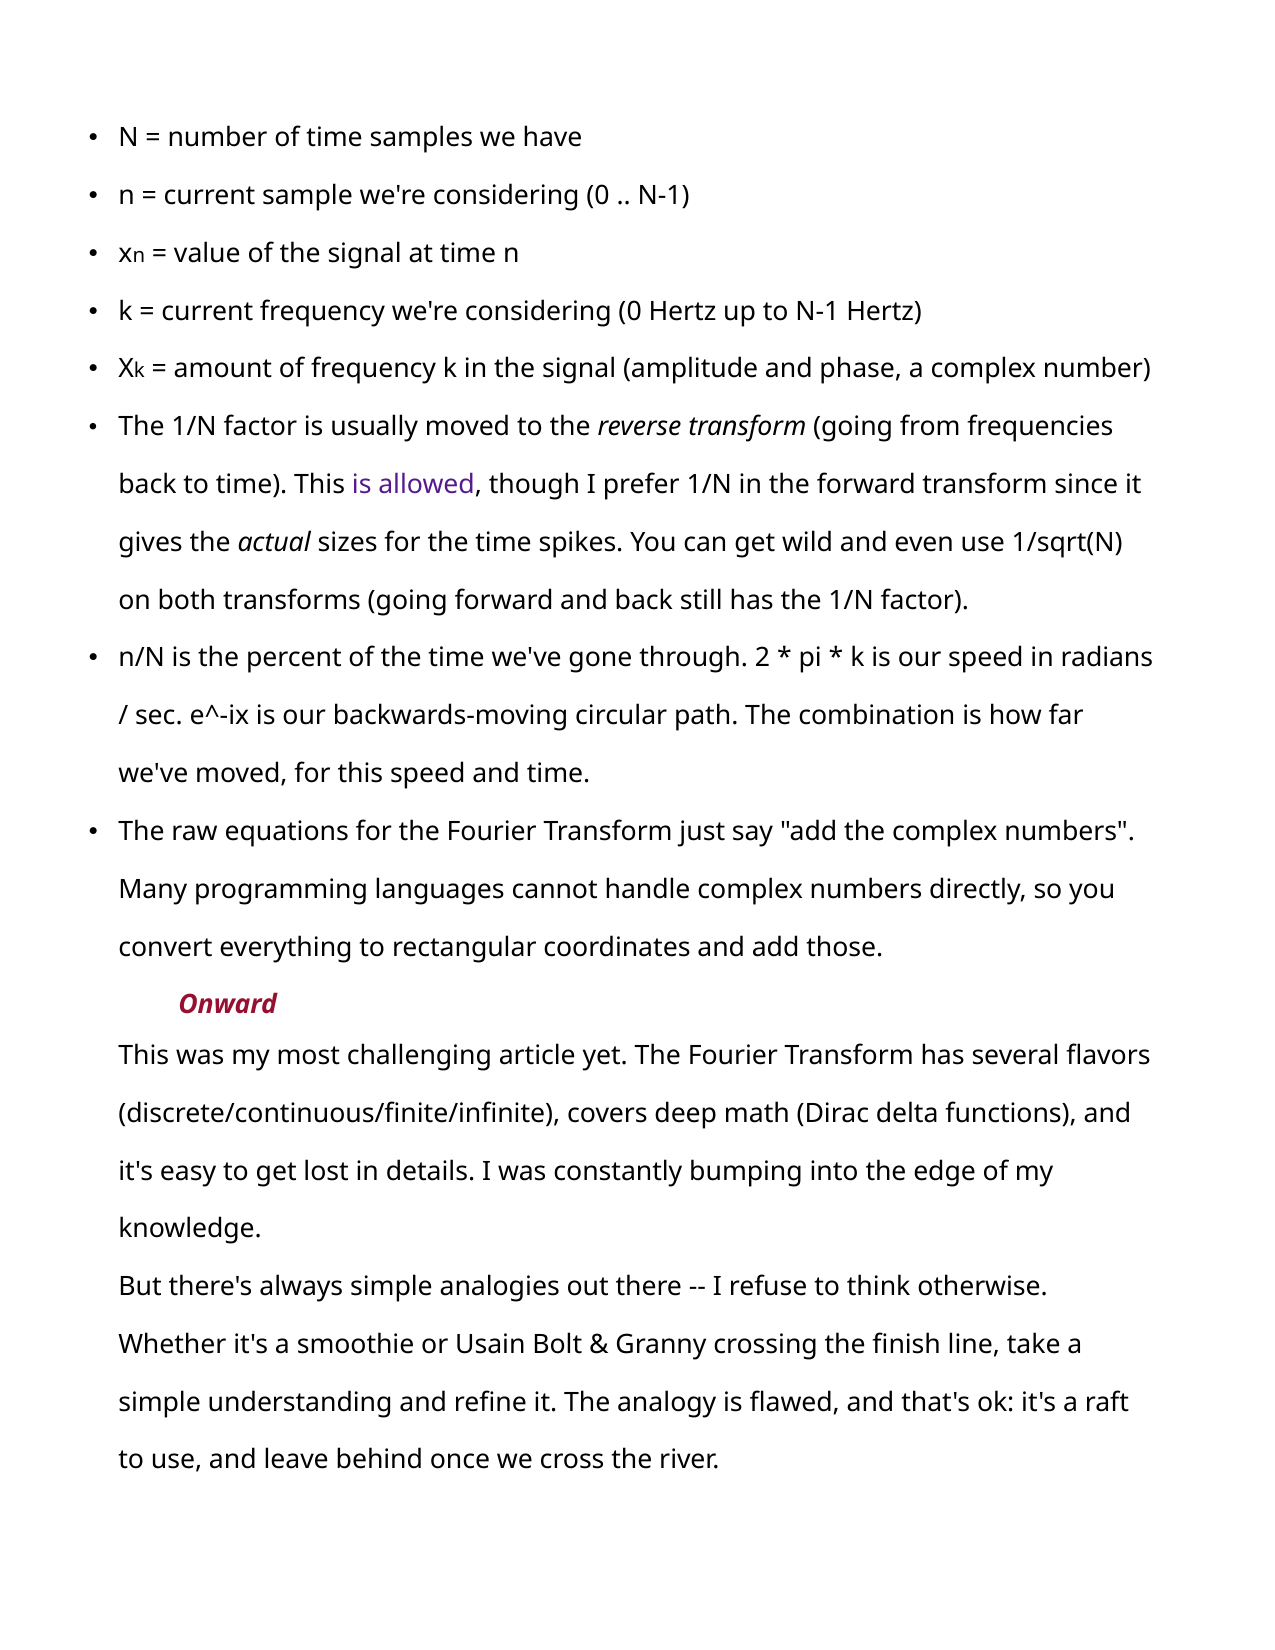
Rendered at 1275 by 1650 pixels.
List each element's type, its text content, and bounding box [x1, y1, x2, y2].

list n = current sample we're considering (0 .. N-1) [118, 176, 1157, 212]
list xn = value of the signal at time n [118, 234, 1157, 270]
subtitle Onward [118, 985, 1157, 1021]
text This was my most challenging article yet. The Fourier Transform has several flavors (discrete/continuous/finite/infinite), covers deep math (Dirac delta functions), and it's easy to get lost in details. I was constantly bumping into the edge of my knowledge. [118, 1036, 1157, 1245]
list The 1/N factor is usually moved to the reverse transform (going from frequencies back to time). This is allowed, though I prefer 1/N in the forward transform since it gives the actual sizes for the time spikes. You can get wild and even use 1/sqrt(N) on both transforms (going forward and back still has the 1/N factor). [118, 407, 1157, 617]
list k = current frequency we're considering (0 Hertz up to N-1 Hertz) [118, 292, 1157, 328]
list n/N is the percent of the time we've gone through. 2 * pi * k is our speed in radians / sec. e^-ix is our backwards-moving circular path. The combination is how far we've moved, for this speed and time. [118, 638, 1157, 790]
list N = number of time samples we have [118, 118, 1157, 154]
list Xk = amount of frequency k in the signal (amplitude and phase, a complex number) [118, 349, 1157, 386]
text But there's always simple analogies out there -- I refuse to think otherwise. Whether it's a smoothie or Usain Bolt & Granny crossing the finish line, take a simple understanding and refine it. The analogy is flawed, and that's ok: it's a raft to use, and leave behind once we cross the river. [118, 1267, 1157, 1477]
list The raw equations for the Fourier Transform just say "add the complex numbers". Many programming languages cannot handle complex numbers directly, so you convert everything to rectangular coordinates and add those. [118, 812, 1157, 964]
